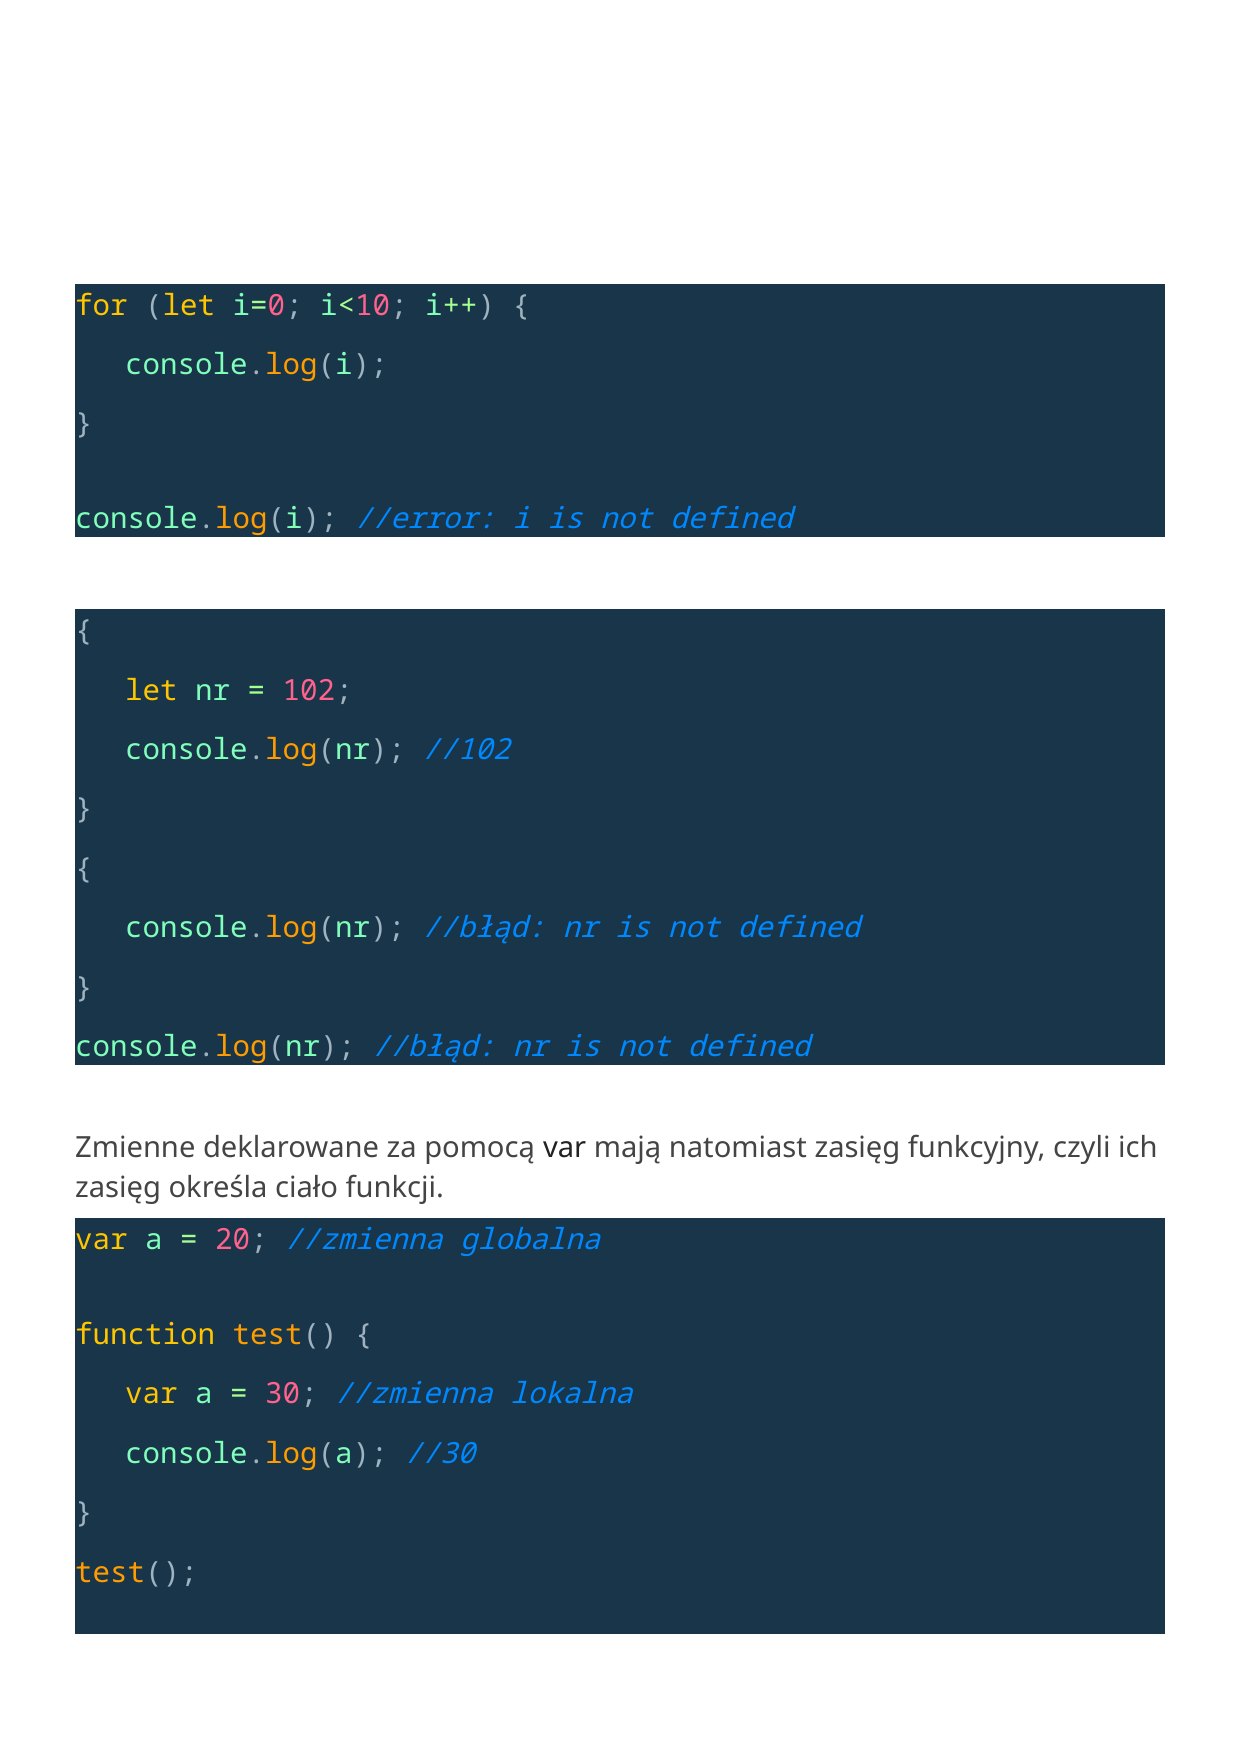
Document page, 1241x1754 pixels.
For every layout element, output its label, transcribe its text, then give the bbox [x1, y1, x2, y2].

text } [75, 1492, 1165, 1531]
text { [75, 609, 1165, 649]
text console.log(nr); //błąd: nr is not defined [75, 1026, 1165, 1065]
text for (let i=0; i<10; i++) { [75, 284, 1165, 323]
text } [75, 966, 1165, 1006]
text test(); [75, 1551, 1165, 1591]
text { [75, 847, 1165, 887]
text var a = 30; //zmienna lokalna [75, 1373, 1165, 1412]
text var a = 20; //zmienna globalna [75, 1218, 1165, 1258]
text } [75, 403, 1165, 442]
text function test() { [75, 1313, 1165, 1353]
text } [75, 788, 1165, 827]
text console.log(nr); //102 [75, 728, 1165, 768]
text let nr = 102; [75, 669, 1165, 708]
text console.log(i); [75, 343, 1165, 383]
text Zmienne deklarowane za pomocą var mają natomiast zasięg funkcyjny, czyli ich zasięg określa ciało funkcji. [75, 1126, 1165, 1206]
text console.log(i); //error: i is not defined [75, 498, 1165, 537]
text console.log(nr); //błąd: nr is not defined [75, 907, 1165, 946]
text console.log(a); //30 [75, 1432, 1165, 1472]
